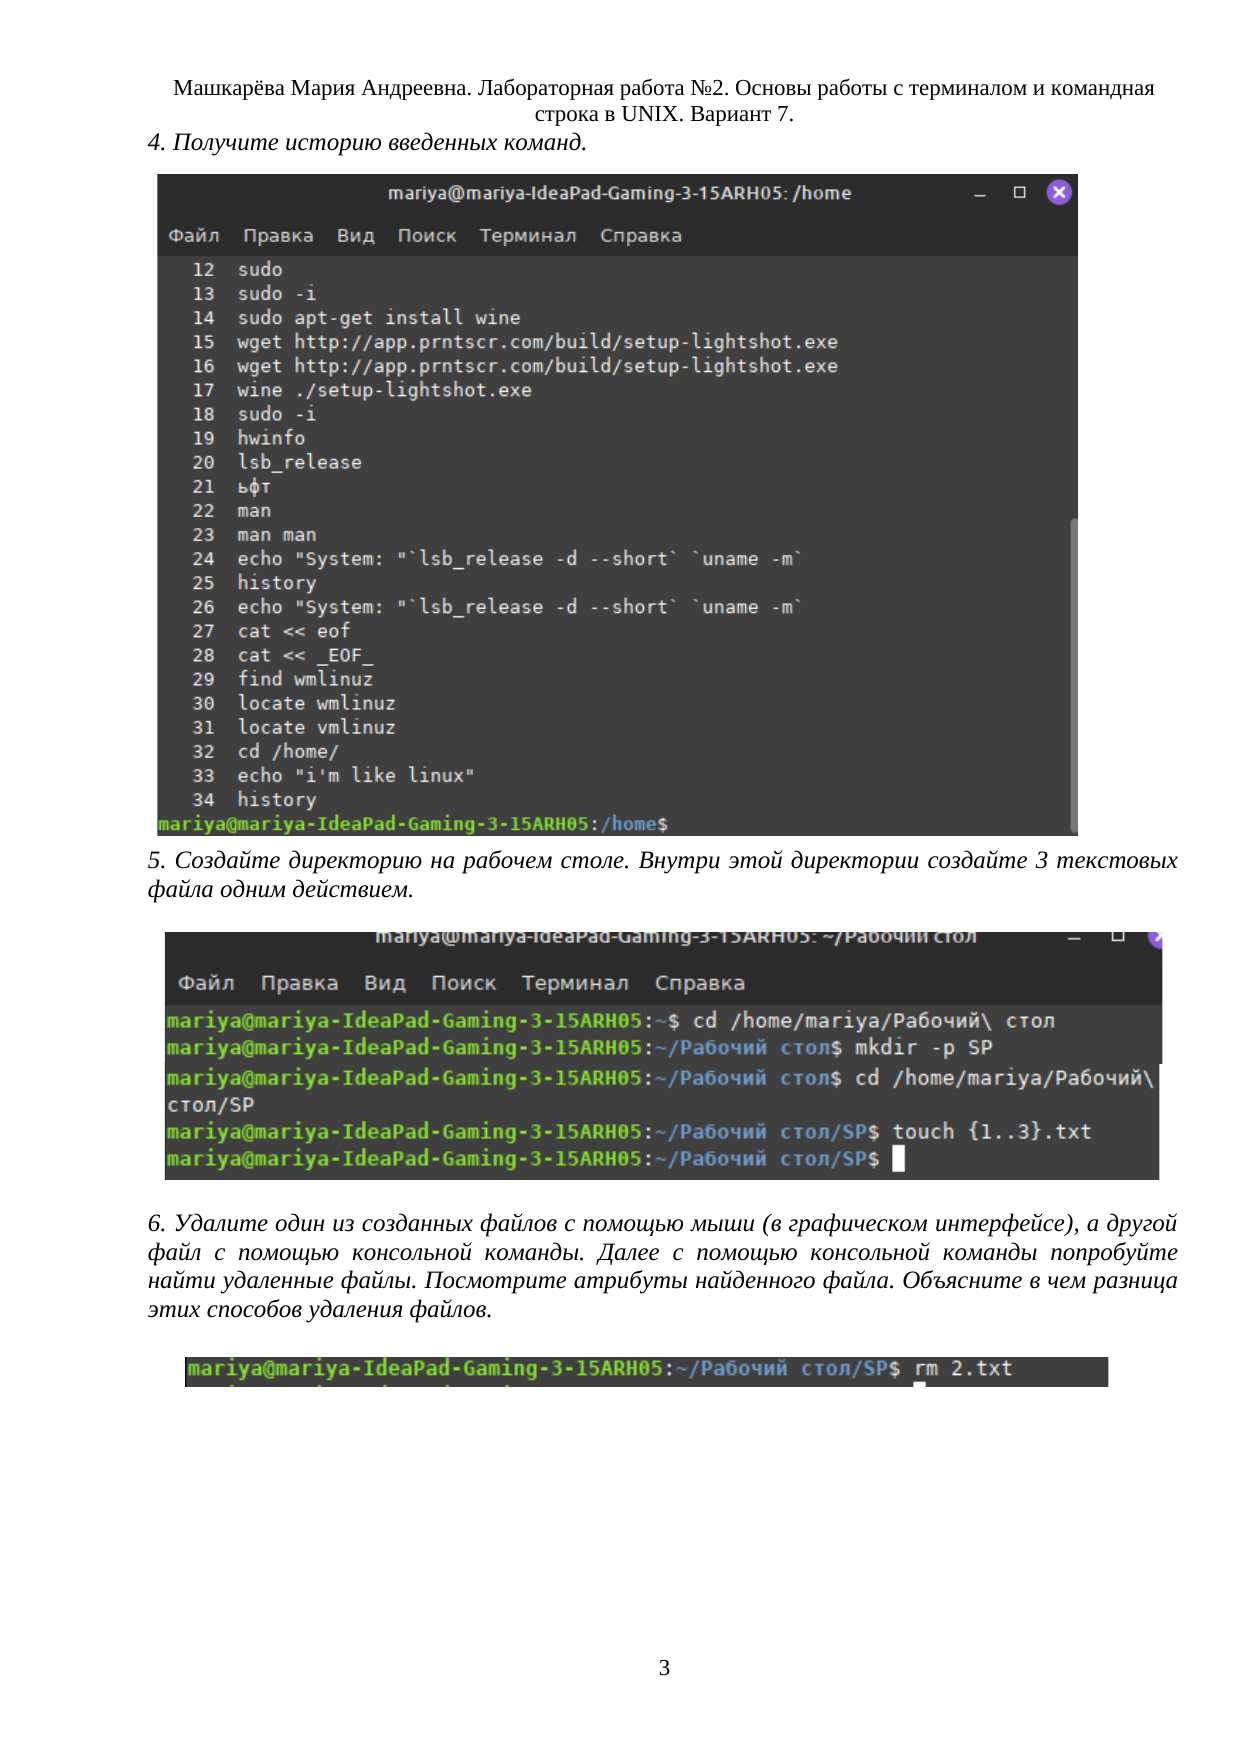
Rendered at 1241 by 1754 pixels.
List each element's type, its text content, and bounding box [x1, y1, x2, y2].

picture [185, 1357, 1109, 1387]
text 5. Создайте директорию на рабочем столе. Внутри этой директории создайте 3 текстовых файла одним действием. [148, 845, 1181, 903]
picture [164, 932, 1163, 1180]
text 4. Получите историю введенных команд. [148, 127, 1181, 155]
picture [157, 174, 1078, 836]
text 6. Удалите один из созданных файлов с помощью мыши (в графическом интерфейсе), а другой файл с помощью консольной команды. Далее с помощью консольной команды попробуйте найти удаленные файлы. Посмотрите атрибуты найденного файла. Объясните в чем разница этих способов удаления файлов. [148, 1208, 1181, 1323]
